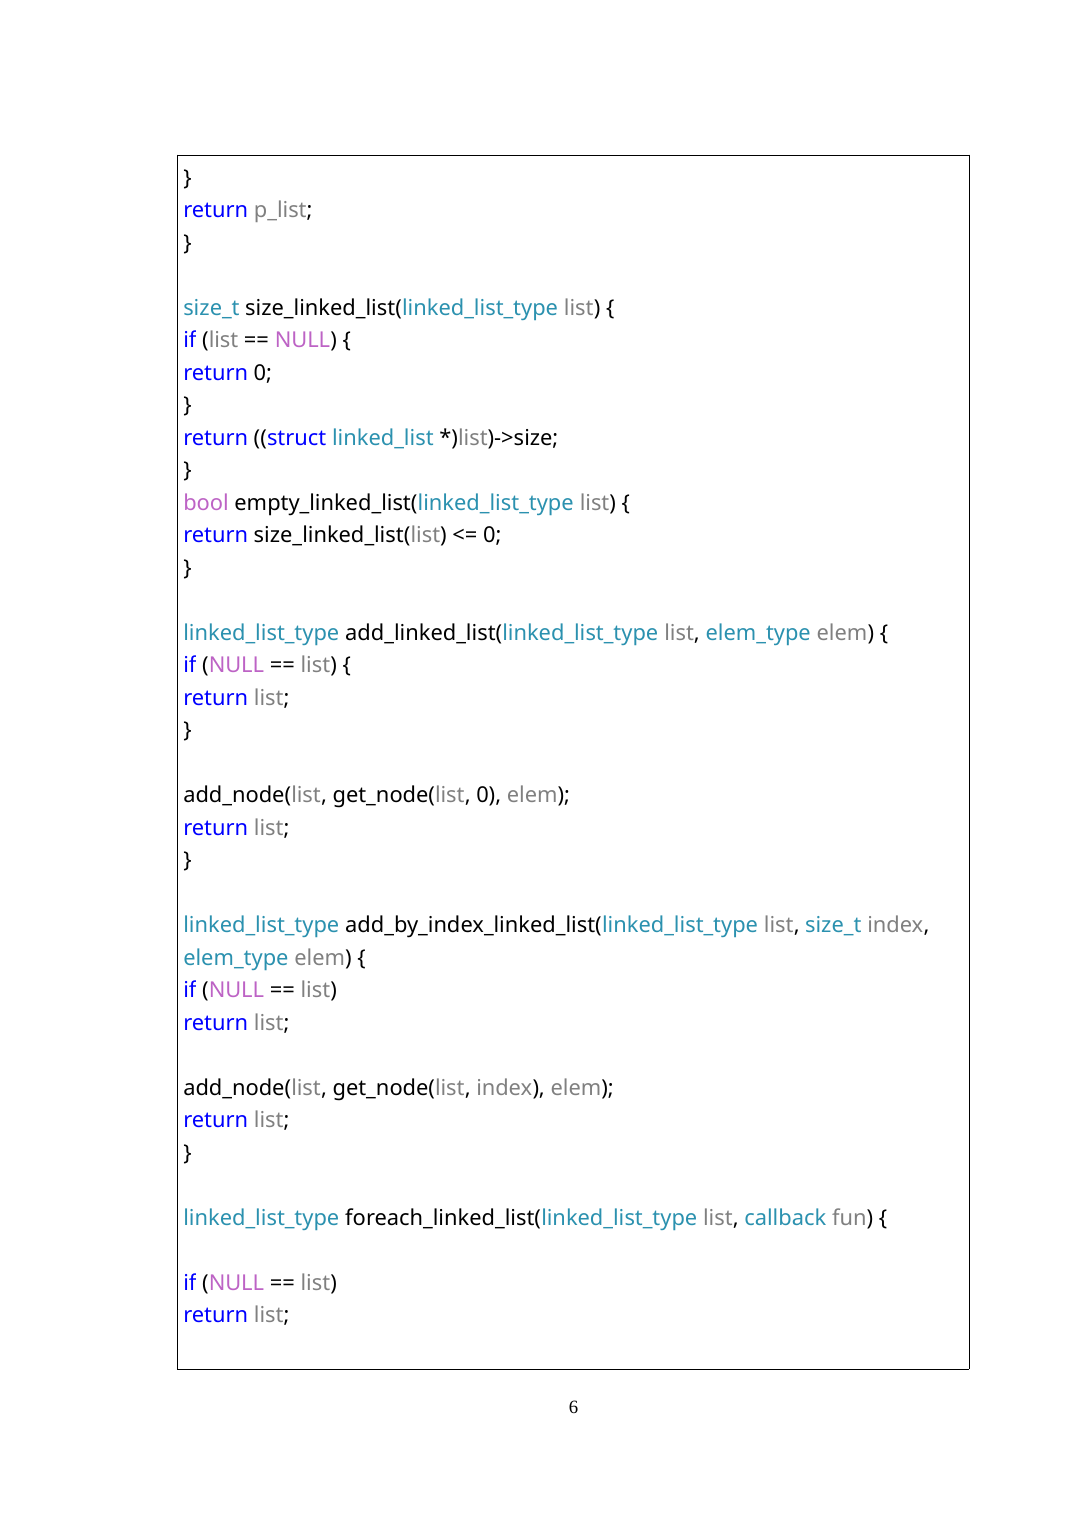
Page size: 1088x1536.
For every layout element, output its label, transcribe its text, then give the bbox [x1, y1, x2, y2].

table_header } return p_list; } size_t size_linked_list(linked_list_type list) { if (list == NULL) { return 0; } return ((struct linked_list *)list)->size; } bool empty_linked_list(linked_list_type list) { return size_linked_list(list) <= 0; } linked_list_type add_linked_list(linked_list_type list, elem_type elem) { if (NULL == list) { return list; } add_node(list, get_node(list, 0), elem); return list; } linked_list_type add_by_index_linked_list(linked_list_type list, size_t index, elem_type elem) { if (NULL == list) return list; add_node(list, get_node(list, index), elem); return list; } linked_list_type foreach_linked_list(linked_list_type list, callback fun) { if (NULL == list) return list; [178, 156, 969, 1369]
